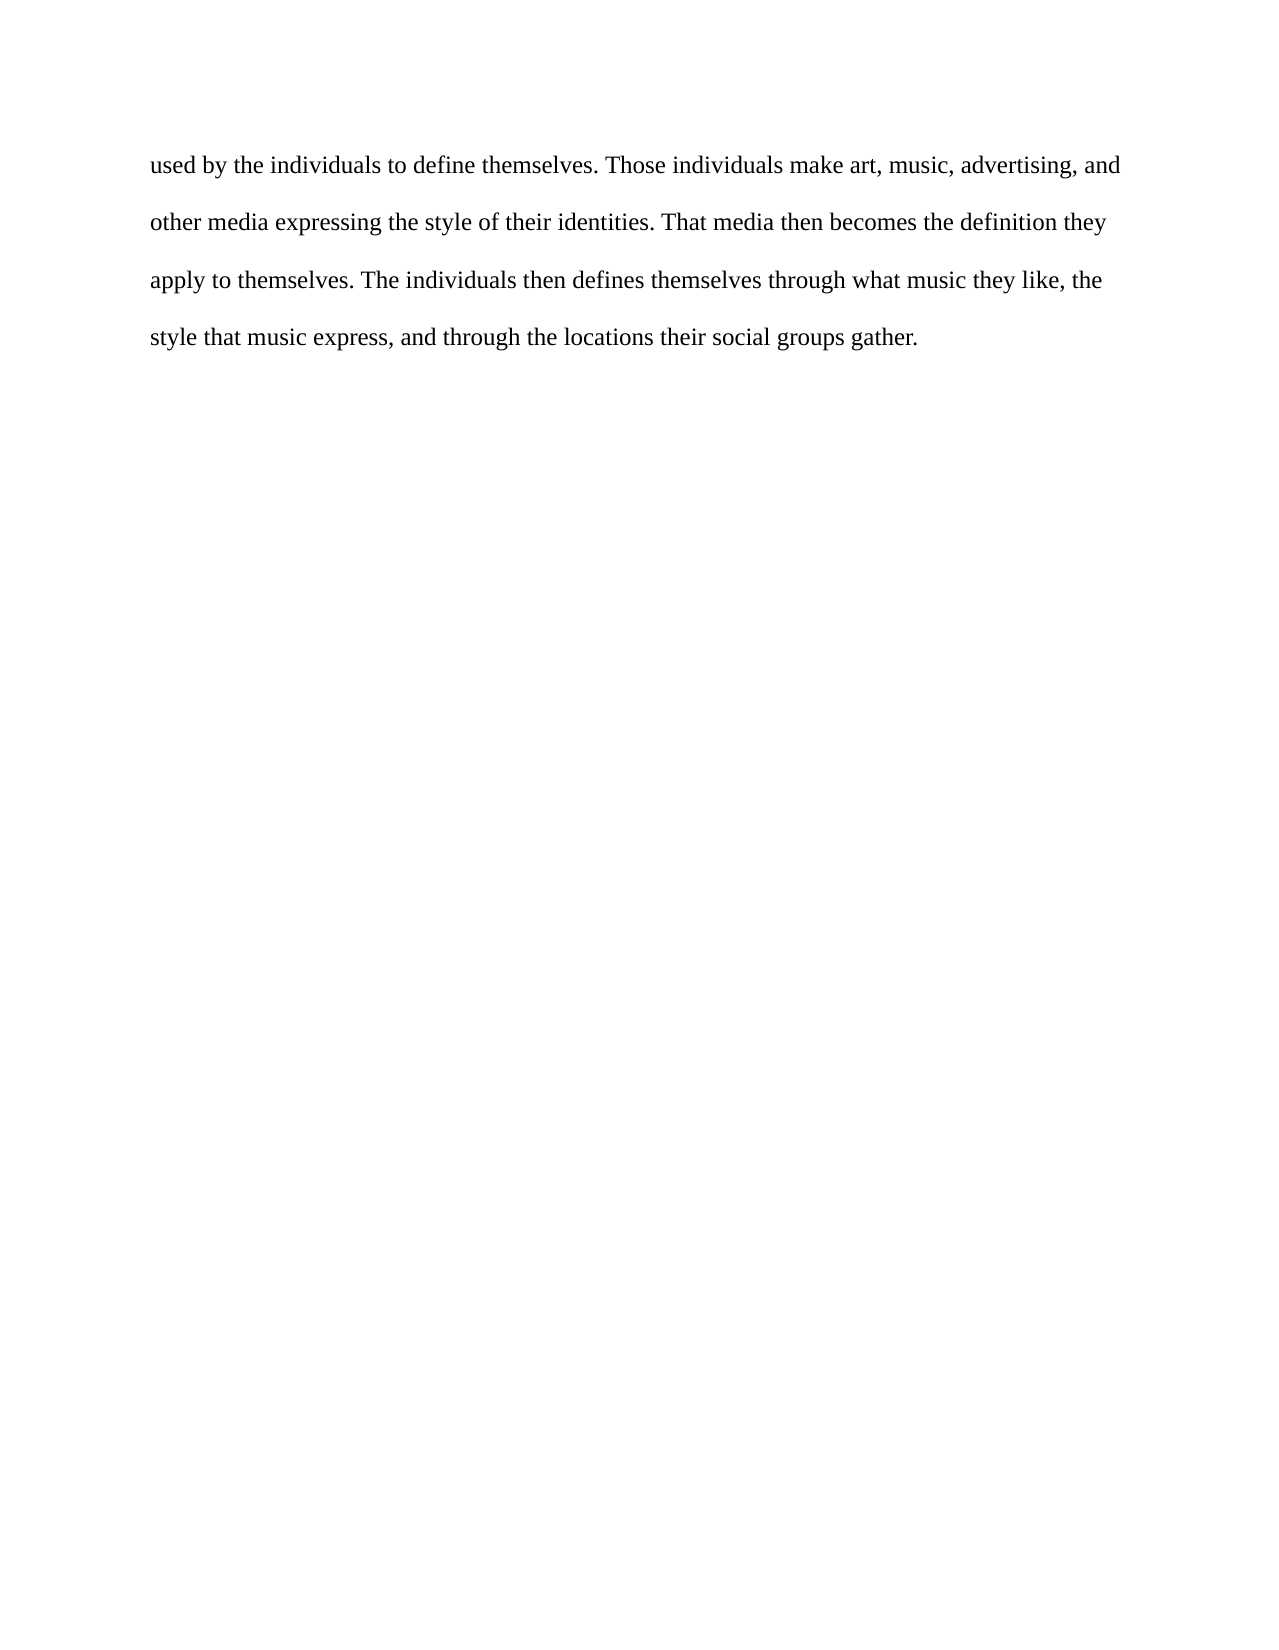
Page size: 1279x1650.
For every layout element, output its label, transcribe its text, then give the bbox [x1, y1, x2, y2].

text used by the individuals to define themselves. Those individuals make art, music, advertising, and other media expressing the style of their identities. That media then becomes the definition they apply to themselves. The individuals then defines themselves through what music they like, the style that music express, and through the locations their social groups gather. [150, 150, 1128, 351]
